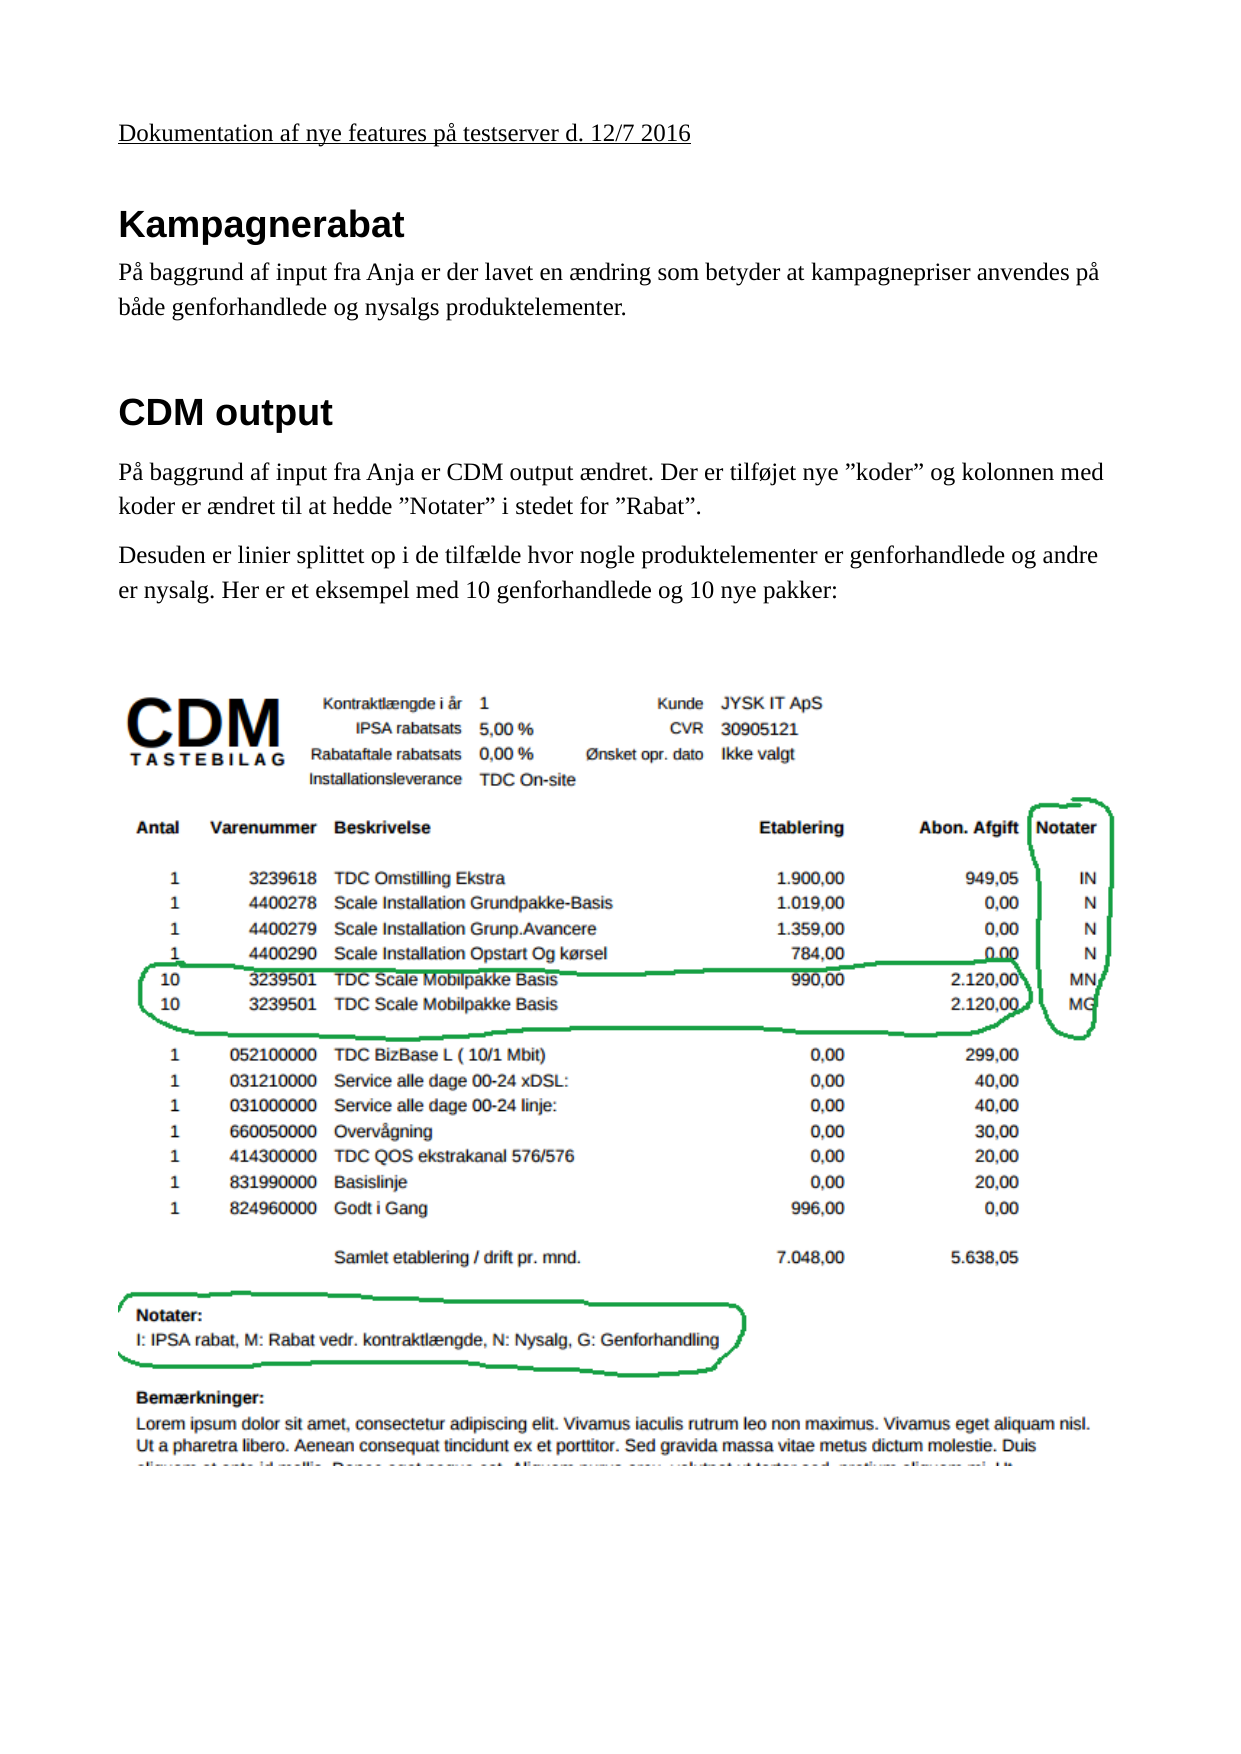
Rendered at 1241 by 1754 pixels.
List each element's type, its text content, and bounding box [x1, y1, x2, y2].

text CDM output [118, 390, 1122, 434]
text På baggrund af input fra Anja er CDM output ændret. Der er tilføjet nye ”koder” og kolonnen med koder er ændret til at hedde ”Notater” i stedet for ”Rabat”. [118, 457, 1122, 520]
picture [118, 673, 1123, 1466]
text Desuden er linier splittet op i de tilfælde hvor nogle produktelementer er genforhandlede og andre er nysalg. Her er et eksempel med 10 genforhandlede og 10 nye pakker: [118, 541, 1122, 604]
subtitle Kampagnerabat [118, 201, 1122, 245]
text På baggrund af input fra Anja er der lavet en ændring som betyder at kampagnepriser anvendes på både genforhandlede og nysalgs produktelementer. [118, 257, 1122, 321]
